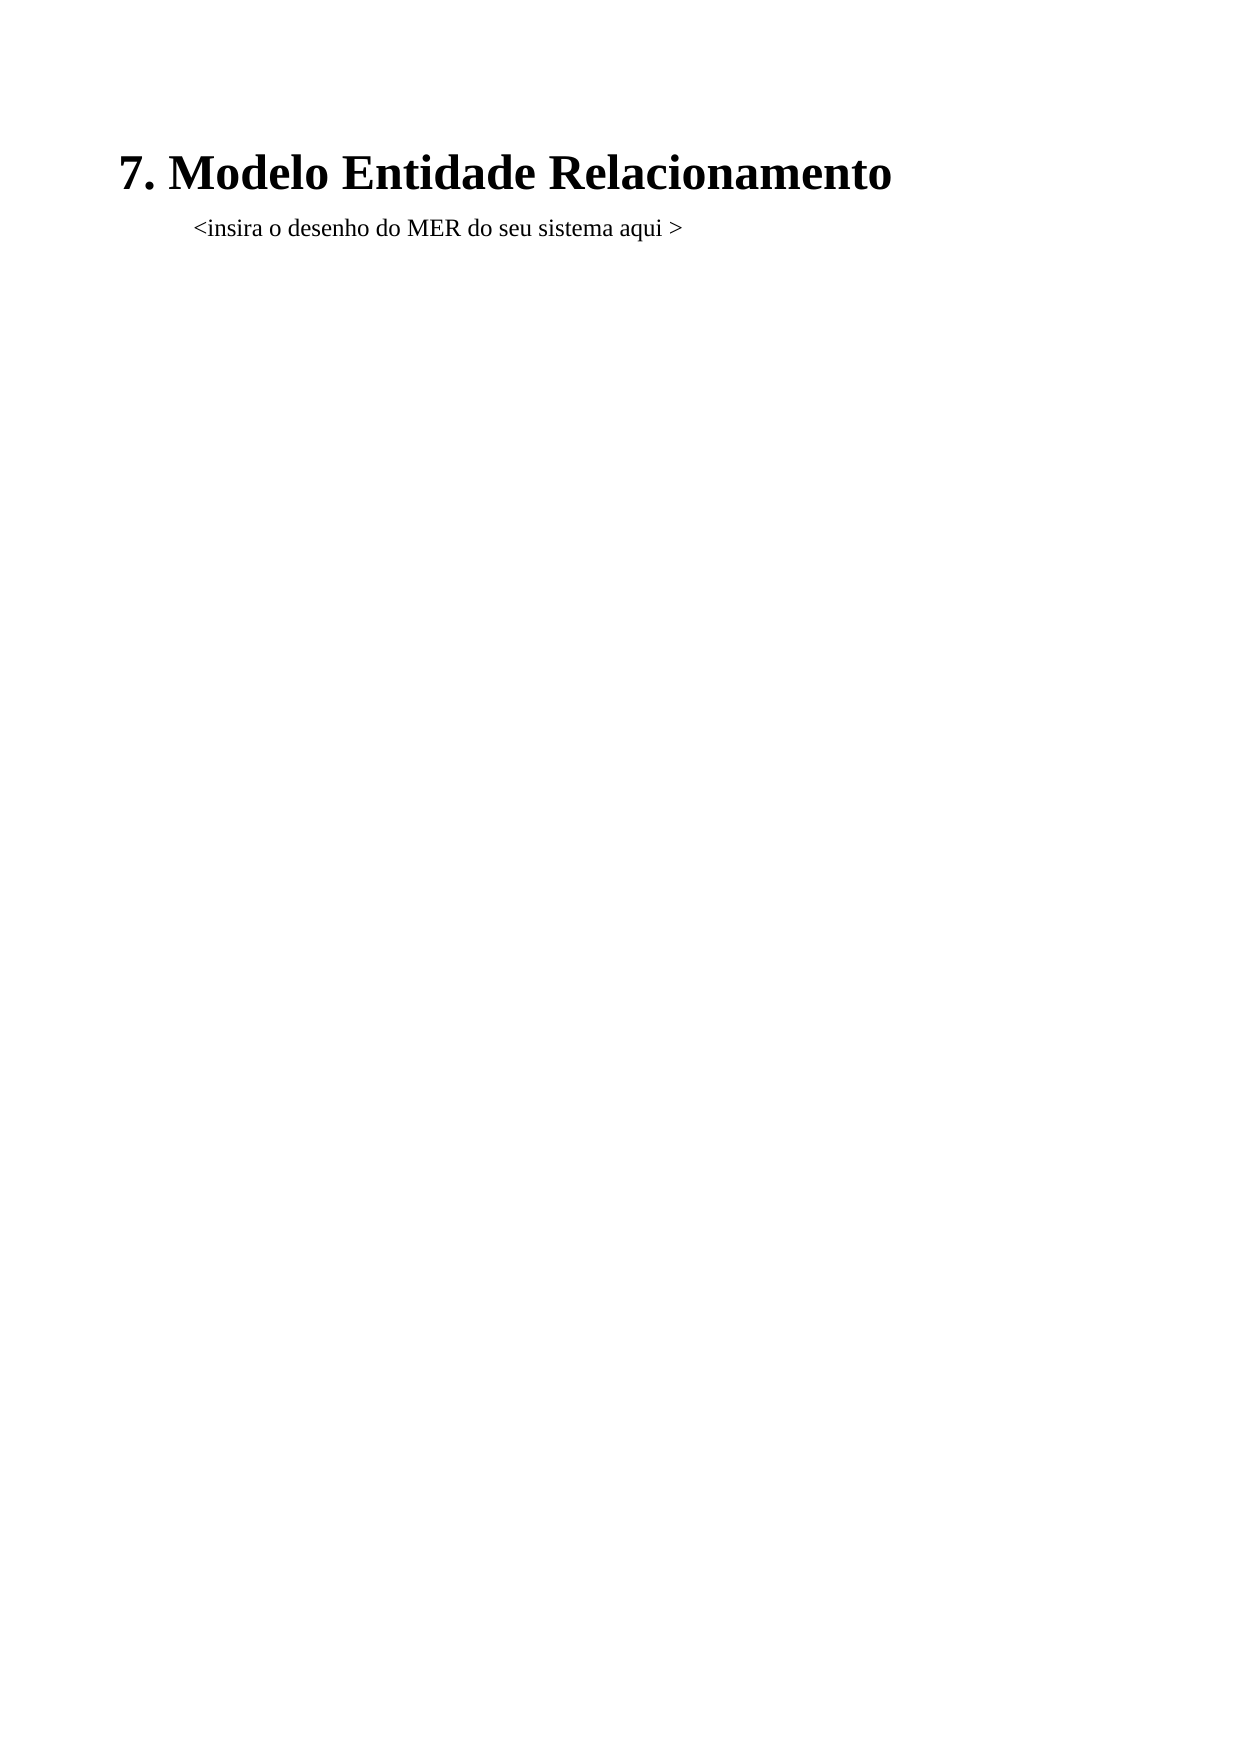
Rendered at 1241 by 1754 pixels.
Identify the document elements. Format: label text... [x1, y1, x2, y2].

text <insira o desenho do MER do seu sistema aqui > [118, 213, 1122, 242]
subtitle 7. Modelo Entidade Relacionamento [118, 143, 1122, 201]
